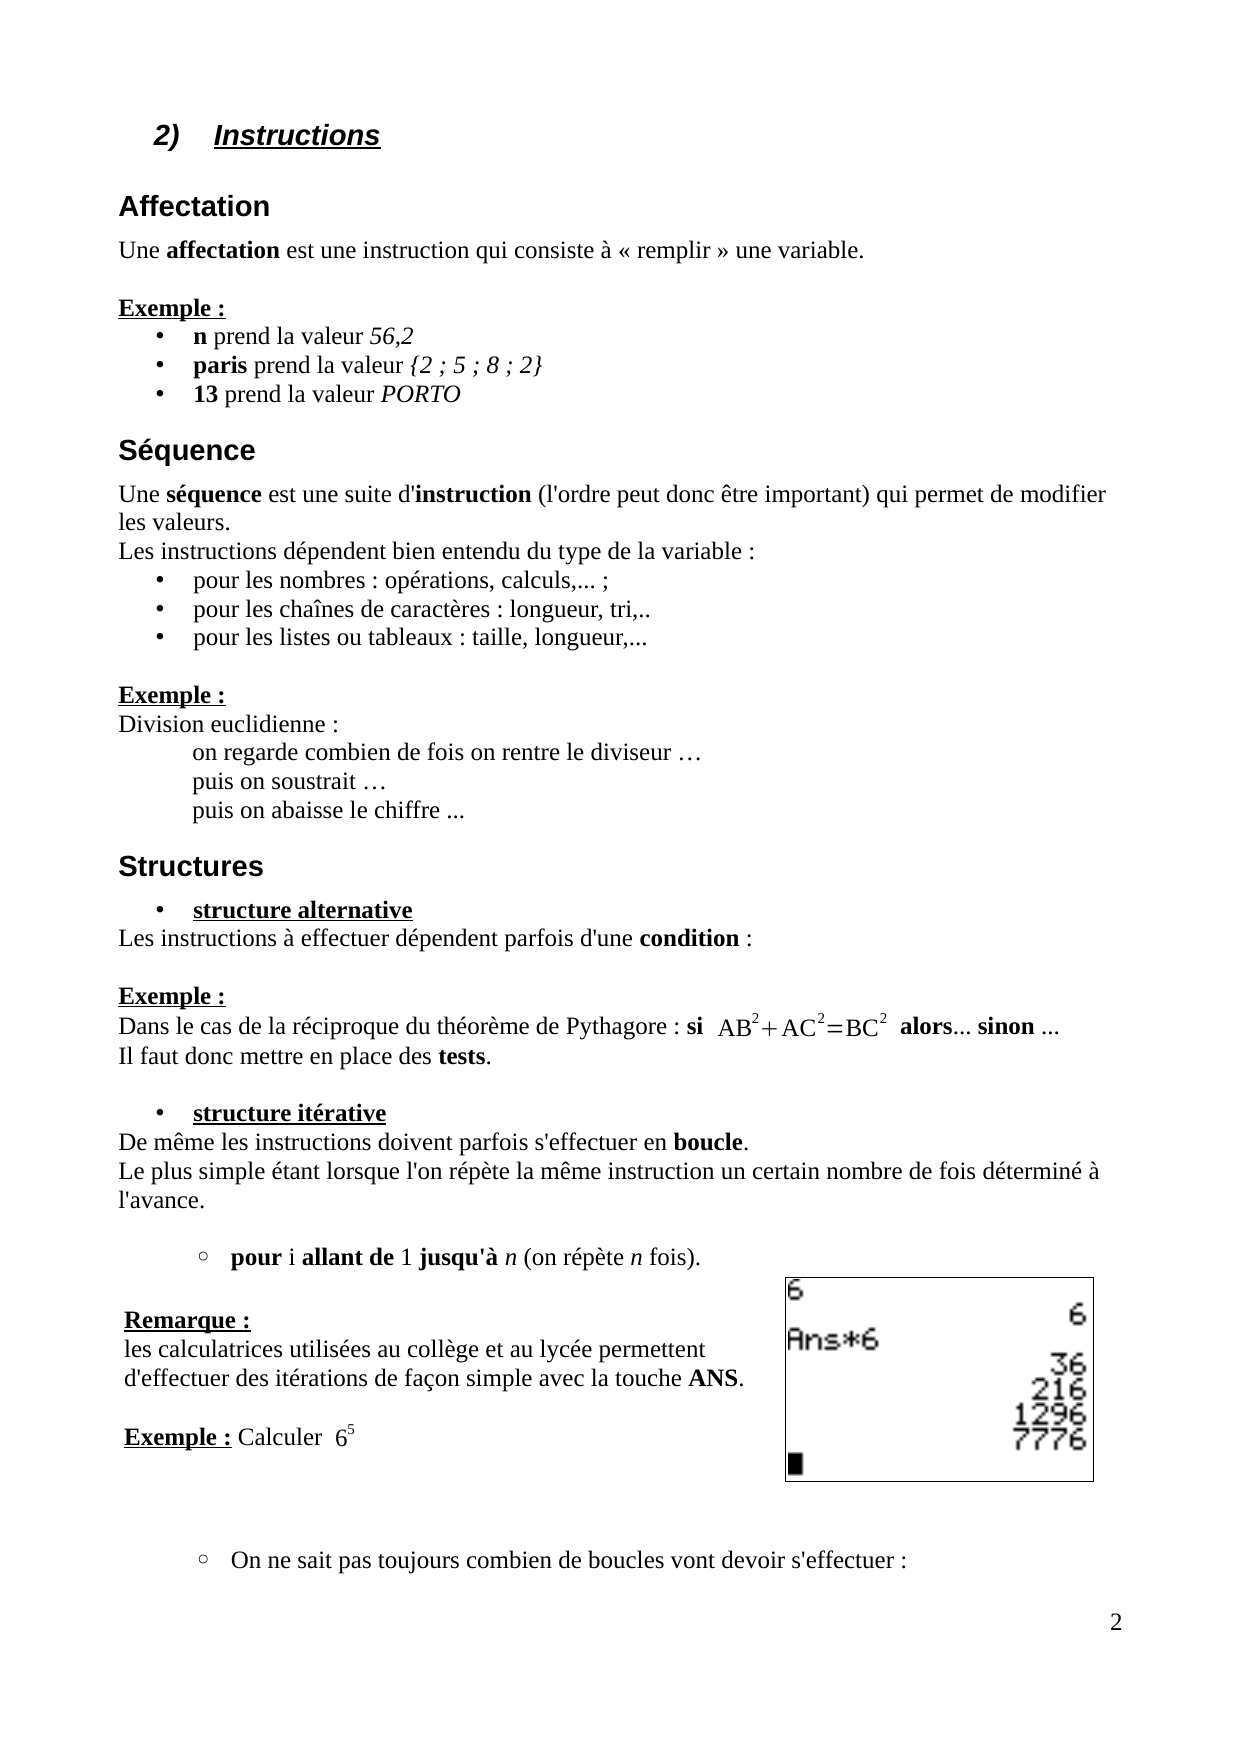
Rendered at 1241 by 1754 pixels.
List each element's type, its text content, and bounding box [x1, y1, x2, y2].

list pour les listes ou tableaux : taille, longueur,... [156, 622, 1122, 651]
list pour les chaînes de caractères : longueur, tri,.. [156, 594, 1122, 622]
subtitle Instructions [153, 118, 1122, 152]
list structure alternative [156, 895, 1122, 923]
text Une affectation est une instruction qui consiste à « remplir » une variable. [118, 235, 1122, 264]
text Division euclidienne : [118, 709, 1122, 737]
list On ne sait pas toujours combien de boucles vont devoir s'effectuer : [193, 1545, 1122, 1574]
list pour i allant de 1 jusqu'à n (on répète n fois). [193, 1242, 1122, 1271]
text Exemple : [118, 981, 1122, 1010]
text Dans le cas de la réciproque du théorème de Pythagore : si alors... sinon ... [118, 1010, 1122, 1041]
list n prend la valeur 56,2 [156, 321, 1122, 350]
text Les instructions à effectuer dépendent parfois d'une condition : [118, 923, 1122, 952]
list pour les nombres : opérations, calculs,... ; [156, 565, 1122, 594]
table_header Remarque : les calculatrices utilisées au collège et au lycée permettent d'effectuer des itérations de façon simple avec la touche ANS. Exemple : Calculer [118, 1271, 756, 1516]
text puis on abaisse le chiffre ... [118, 795, 1122, 824]
table_header [756, 1271, 1122, 1516]
subtitle Affectation [118, 189, 1122, 223]
text Exemple : [118, 293, 1122, 321]
text De même les instructions doivent parfois s'effectuer en boucle. [118, 1127, 1122, 1156]
text on regarde combien de fois on rentre le diviseur … [118, 737, 1122, 766]
text Le plus simple étant lorsque l'on répète la même instruction un certain nombre de fois déterminé à l'avance. [118, 1156, 1122, 1213]
text Les instructions dépendent bien entendu du type de la variable : [118, 536, 1122, 565]
text Exemple : [118, 680, 1122, 709]
subtitle Séquence [118, 433, 1122, 466]
list structure itérative [156, 1098, 1122, 1127]
list paris prend la valeur {2 ; 5 ; 8 ; 2} [156, 350, 1122, 379]
list 13 prend la valeur PORTO [156, 379, 1122, 408]
picture [788, 1279, 1090, 1479]
text Une séquence est une suite d'instruction (l'ordre peut donc être important) qui permet de modifier les valeurs. [118, 479, 1122, 536]
text puis on soustrait … [118, 766, 1122, 795]
subtitle Structures [118, 849, 1122, 882]
text Il faut donc mettre en place des tests. [118, 1041, 1122, 1070]
